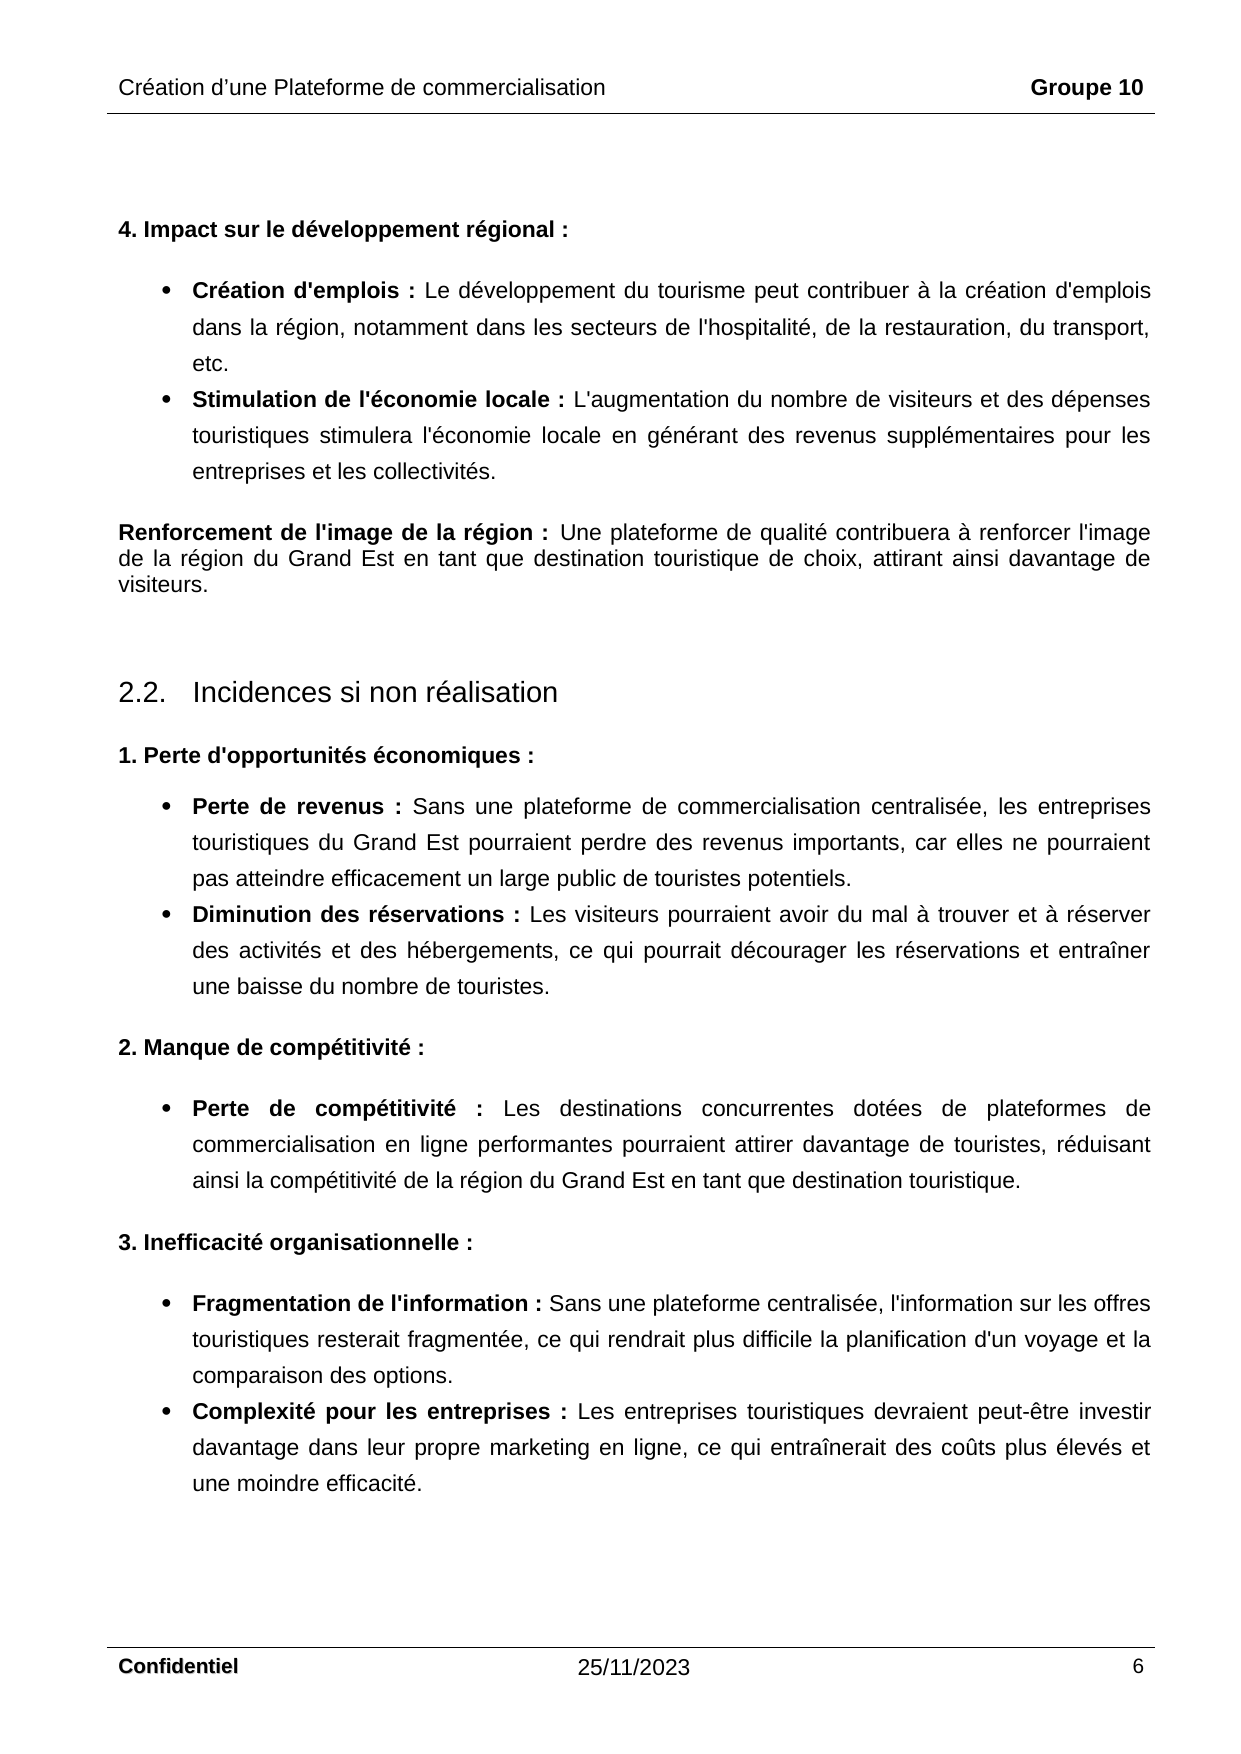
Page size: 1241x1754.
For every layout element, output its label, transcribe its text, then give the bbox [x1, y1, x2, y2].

text 4. Impact sur le développement régional : [118, 216, 1152, 243]
list Diminution des réservations : Les visiteurs pourraient avoir du mal à trouver et à réserver des activités et des hébergements, ce qui pourrait décourager les réservations et entraîner une baisse du nombre de touristes. [162, 901, 1152, 999]
text 1. Perte d'opportunités économiques : [118, 742, 1152, 768]
list Fragmentation de l'information : Sans une plateforme centralisée, l'information sur les offres touristiques resterait fragmentée, ce qui rendrait plus difficile la planification d'un voyage et la comparaison des options. [162, 1289, 1152, 1388]
text Renforcement de l'image de la région : Une plateforme de qualité contribuera à renforcer l'image de la région du Grand Est en tant que destination touristique de choix, attirant ainsi davantage de visiteurs. [118, 519, 1152, 598]
list Stimulation de l'économie locale : L'augmentation du nombre de visiteurs et des dépenses touristiques stimulera l'économie locale en générant des revenus supplémentaires pour les entreprises et les collectivités. [162, 386, 1152, 484]
text 3. Inefficacité organisationnelle : [118, 1228, 1152, 1255]
subtitle Incidences si non réalisation [118, 676, 1152, 709]
list Perte de revenus : Sans une plateforme de commercialisation centralisée, les entreprises touristiques du Grand Est pourraient perdre des revenus importants, car elles ne pourraient pas atteindre efficacement un large public de touristes potentiels. [162, 793, 1152, 891]
list Création d'emplois : Le développement du tourisme peut contribuer à la création d'emplois dans la région, notamment dans les secteurs de l'hospitalité, de la restauration, du transport, etc. [162, 277, 1152, 376]
list Complexité pour les entreprises : Les entreprises touristiques devraient peut-être investir davantage dans leur propre marketing en ligne, ce qui entraînerait des coûts plus élevés et une moindre efficacité. [162, 1398, 1152, 1496]
text 2. Manque de compétitivité : [118, 1034, 1152, 1061]
list Perte de compétitivité : Les destinations concurrentes dotées de plateformes de commercialisation en ligne performantes pourraient attirer davantage de touristes, réduisant ainsi la compétitivité de la région du Grand Est en tant que destination touristique. [162, 1095, 1152, 1194]
